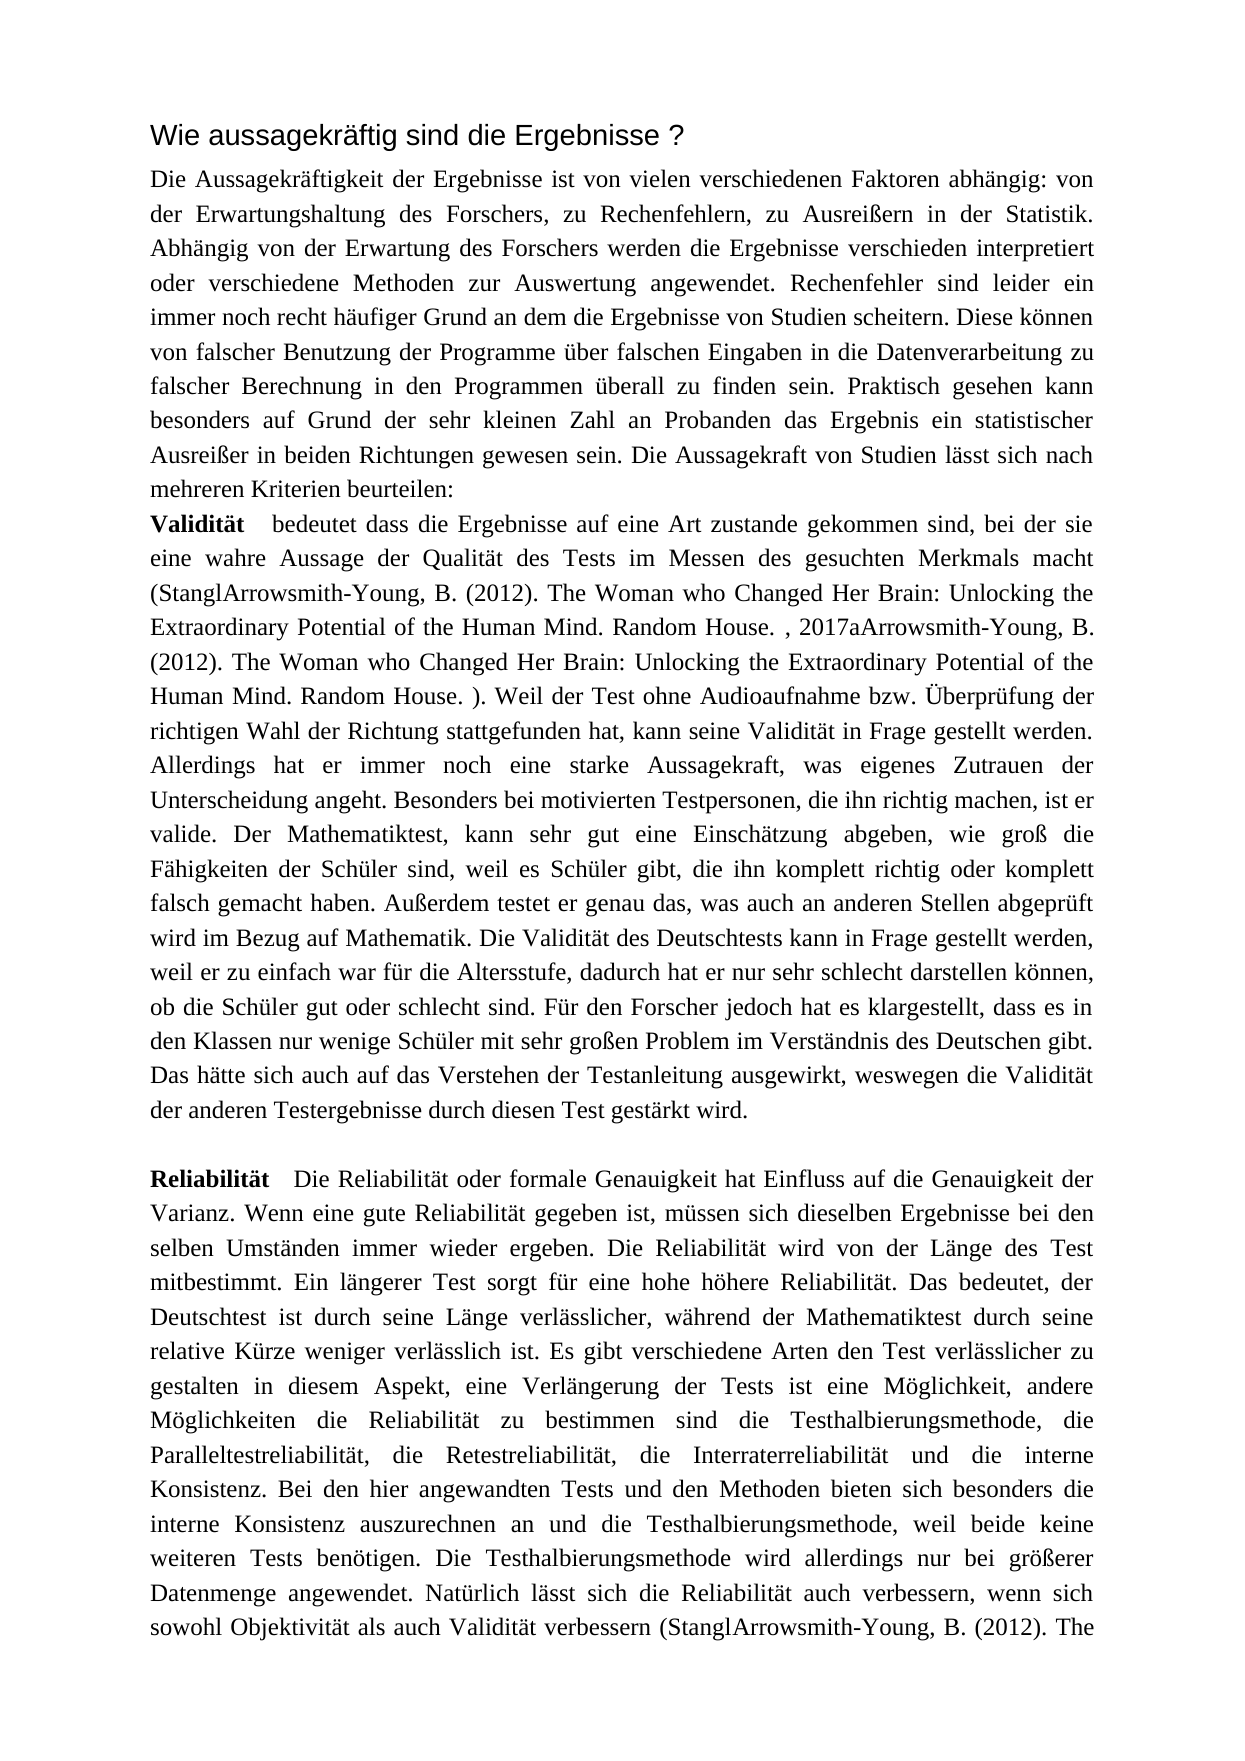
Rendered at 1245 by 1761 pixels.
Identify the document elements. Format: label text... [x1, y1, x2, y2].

text Die Aussagekräftigkeit der Ergebnisse ist von vielen verschiedenen Faktoren abhängig: von der Erwartungshaltung des Forschers, zu Rechenfehlern, zu Ausreißern in der Statistik. Abhängig von der Erwartung des Forschers werden die Ergebnisse verschieden interpretiert oder verschiedene Methoden zur Auswertung angewendet. Rechenfehler sind leider ein immer noch recht häufiger Grund an dem die Ergebnisse von Studien scheitern. Diese können von falscher Benutzung der Programme über falschen Eingaben in die Datenverarbeitung zu falscher Berechnung in den Programmen überall zu finden sein. Praktisch gesehen kann besonders auf Grund der sehr kleinen Zahl an Probanden das Ergebnis ein statistischer Ausreißer in beiden Richtungen gewesen sein. Die Aussagekraft von Studien lässt sich nach mehreren Kriterien beurteilen: [150, 164, 1095, 503]
text Reliabilität Die Reliabilität oder formale Genauigkeit hat Einfluss auf die Genauigkeit der Varianz. Wenn eine gute Reliabilität gegeben ist, müssen sich dieselben Ergebnisse bei den selben Umständen immer wieder ergeben. Die Reliabilität wird von der Länge des Test mitbestimmt. Ein längerer Test sorgt für eine hohe höhere Reliabilität. Das bedeutet, der Deutschtest ist durch seine Länge verlässlicher, während der Mathematiktest durch seine relative Kürze weniger verlässlich ist. Es gibt verschiedene Arten den Test verlässlicher zu gestalten in diesem Aspekt, eine Verlängerung der Tests ist eine Möglichkeit, andere Möglichkeiten die Reliabilität zu bestimmen sind die Testhalbierungsmethode, die Paralleltestreliabilität, die Retestreliabilität, die Interraterreliabilität und die interne Konsistenz. Bei den hier angewandten Tests und den Methoden bieten sich besonders die interne Konsistenz auszurechnen an und die Testhalbierungsmethode, weil beide keine weiteren Tests benötigen. Die Testhalbierungsmethode wird allerdings nur bei größerer Datenmenge angewendet. Natürlich lässt sich die Reliabilität auch verbessern, wenn sich sowohl Objektivität als auch Validität verbessern (Stangl Arrowsmith-Young, B. (2012). The [150, 1164, 1095, 1641]
subtitle Wie aussagekräftig sind die Ergebnisse ? [150, 118, 1095, 152]
text Validität bedeutet dass die Ergebnisse auf eine Art zustande gekommen sind, bei der sie eine wahre Aussage der Qualität des Tests im Messen des gesuchten Merkmals macht (Stangl Arrowsmith-Young, B. (2012). The Woman who Changed Her Brain: Unlocking the Extraordinary Potential of the Human Mind. Random House. , 2017a Arrowsmith-Young, B. (2012). The Woman who Changed Her Brain: Unlocking the Extraordinary Potential of the Human Mind. Random House. ). Weil der Test ohne Audioaufnahme bzw. Überprüfung der richtigen Wahl der Richtung stattgefunden hat, kann seine Validität in Frage gestellt werden. Allerdings hat er immer noch eine starke Aussagekraft, was eigenes Zutrauen der Unterscheidung angeht. Besonders bei motivierten Testpersonen, die ihn richtig machen, ist er valide. Der Mathematiktest, kann sehr gut eine Einschätzung abgeben, wie groß die Fähigkeiten der Schüler sind, weil es Schüler gibt, die ihn komplett richtig oder komplett falsch gemacht haben. Außerdem testet er genau das, was auch an anderen Stellen abgeprüft wird im Bezug auf Mathematik. Die Validität des Deutschtests kann in Frage gestellt werden, weil er zu einfach war für die Altersstufe, dadurch hat er nur sehr schlecht darstellen können, ob die Schüler gut oder schlecht sind. Für den Forscher jedoch hat es klargestellt, dass es in den Klassen nur wenige Schüler mit sehr großen Problem im Verständnis des Deutschen gibt. Das hätte sich auch auf das Verstehen der Testanleitung ausgewirkt, weswegen die Validität der anderen Testergebnisse durch diesen Test gestärkt wird. [150, 509, 1095, 1124]
